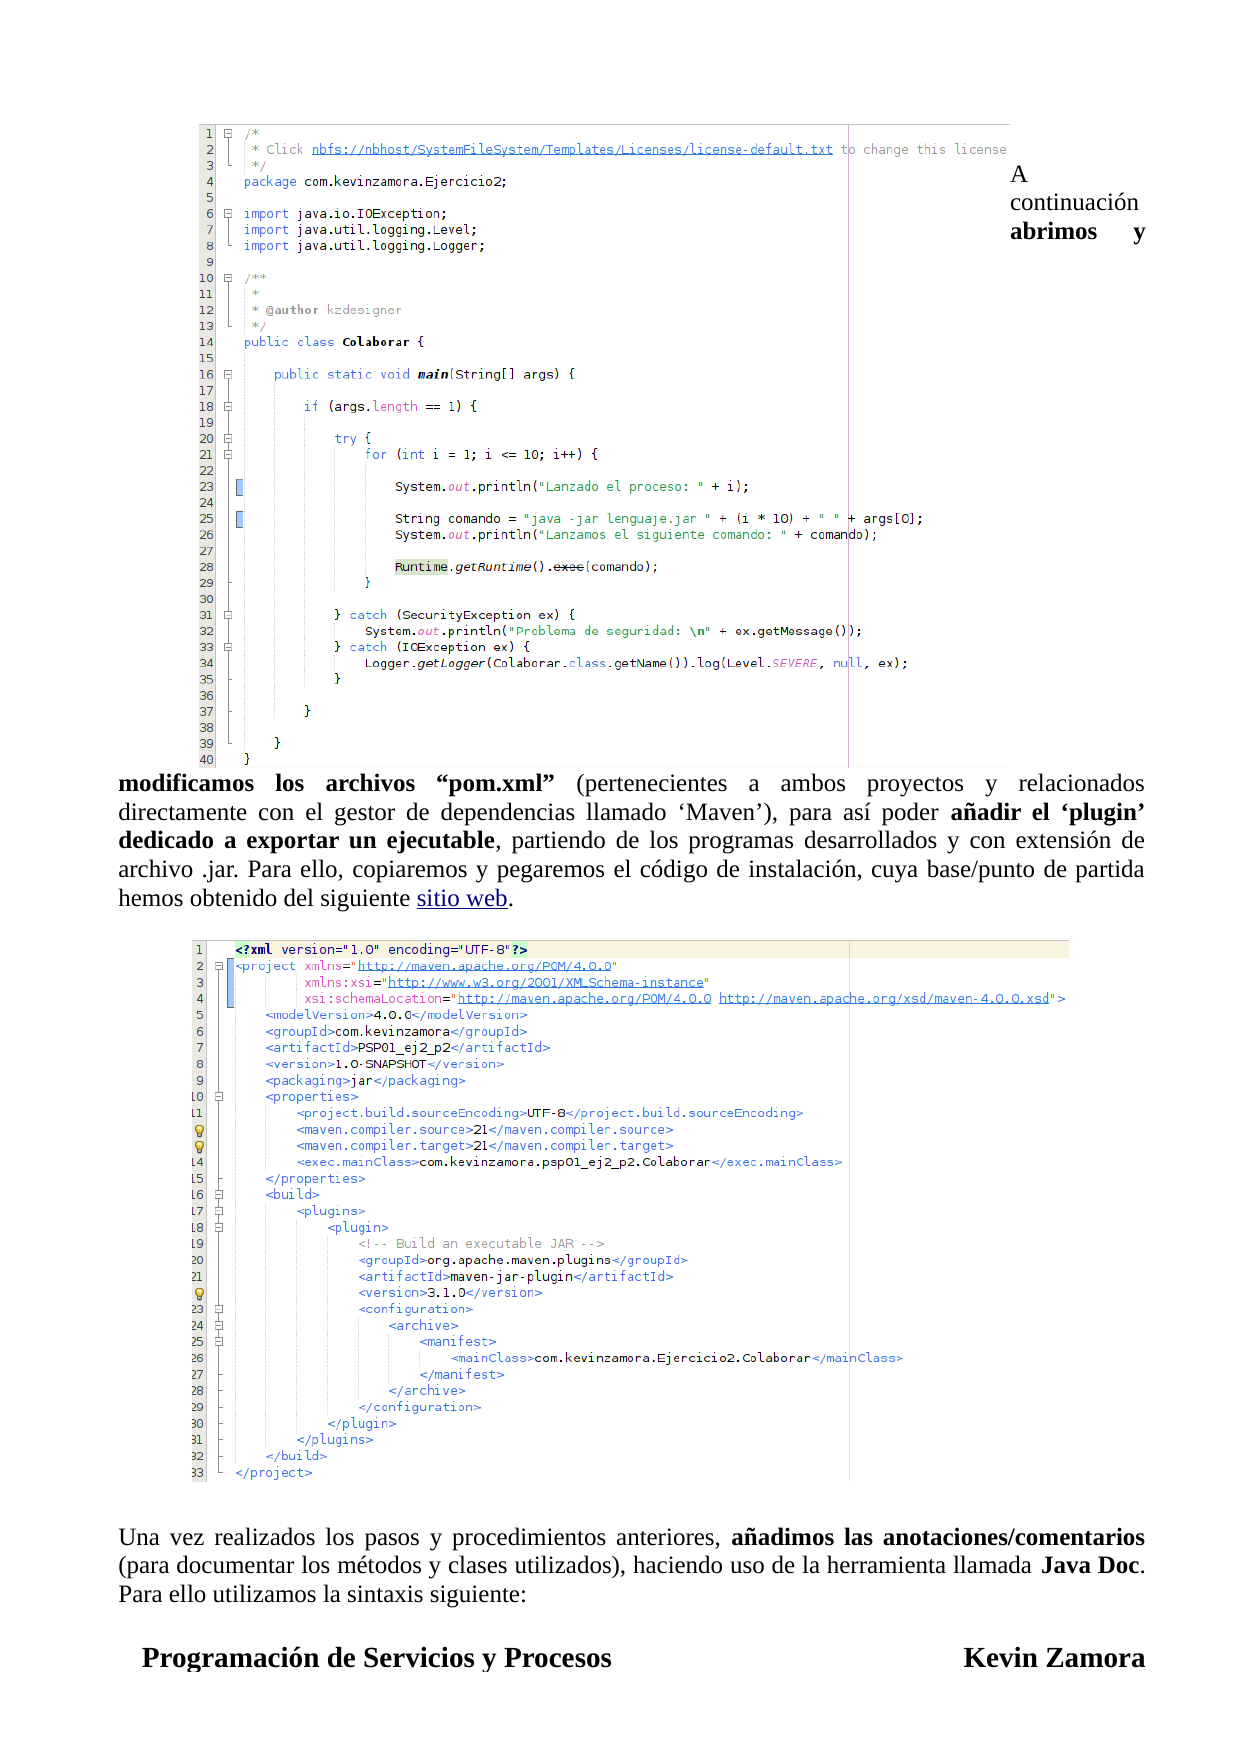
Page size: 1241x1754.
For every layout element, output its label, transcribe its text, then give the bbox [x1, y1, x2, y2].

picture [192, 940, 1069, 1482]
picture [198, 124, 1010, 768]
text A continuación abrimos y modificamos los archivos “pom.xml” (pertenecientes a ambos proyectos y relacionados directamente con el gestor de dependencias llamado ‘Maven’), para así poder añadir el ‘plugin’ dedicado a exportar un ejecutable, partiendo de los programas desarrollados y con extensión de archivo .jar. Para ello, copiaremos y pegaremos el código de instalación, cuya base/punto de partida hemos obtenido del siguiente sitio web. [118, 159, 1146, 912]
text Una vez realizados los pasos y procedimientos anteriores, añadimos las anotaciones/comentarios (para documentar los métodos y clases utilizados), haciendo uso de la herramienta llamada Java Doc. Para ello utilizamos la sintaxis siguiente: [118, 1522, 1146, 1608]
